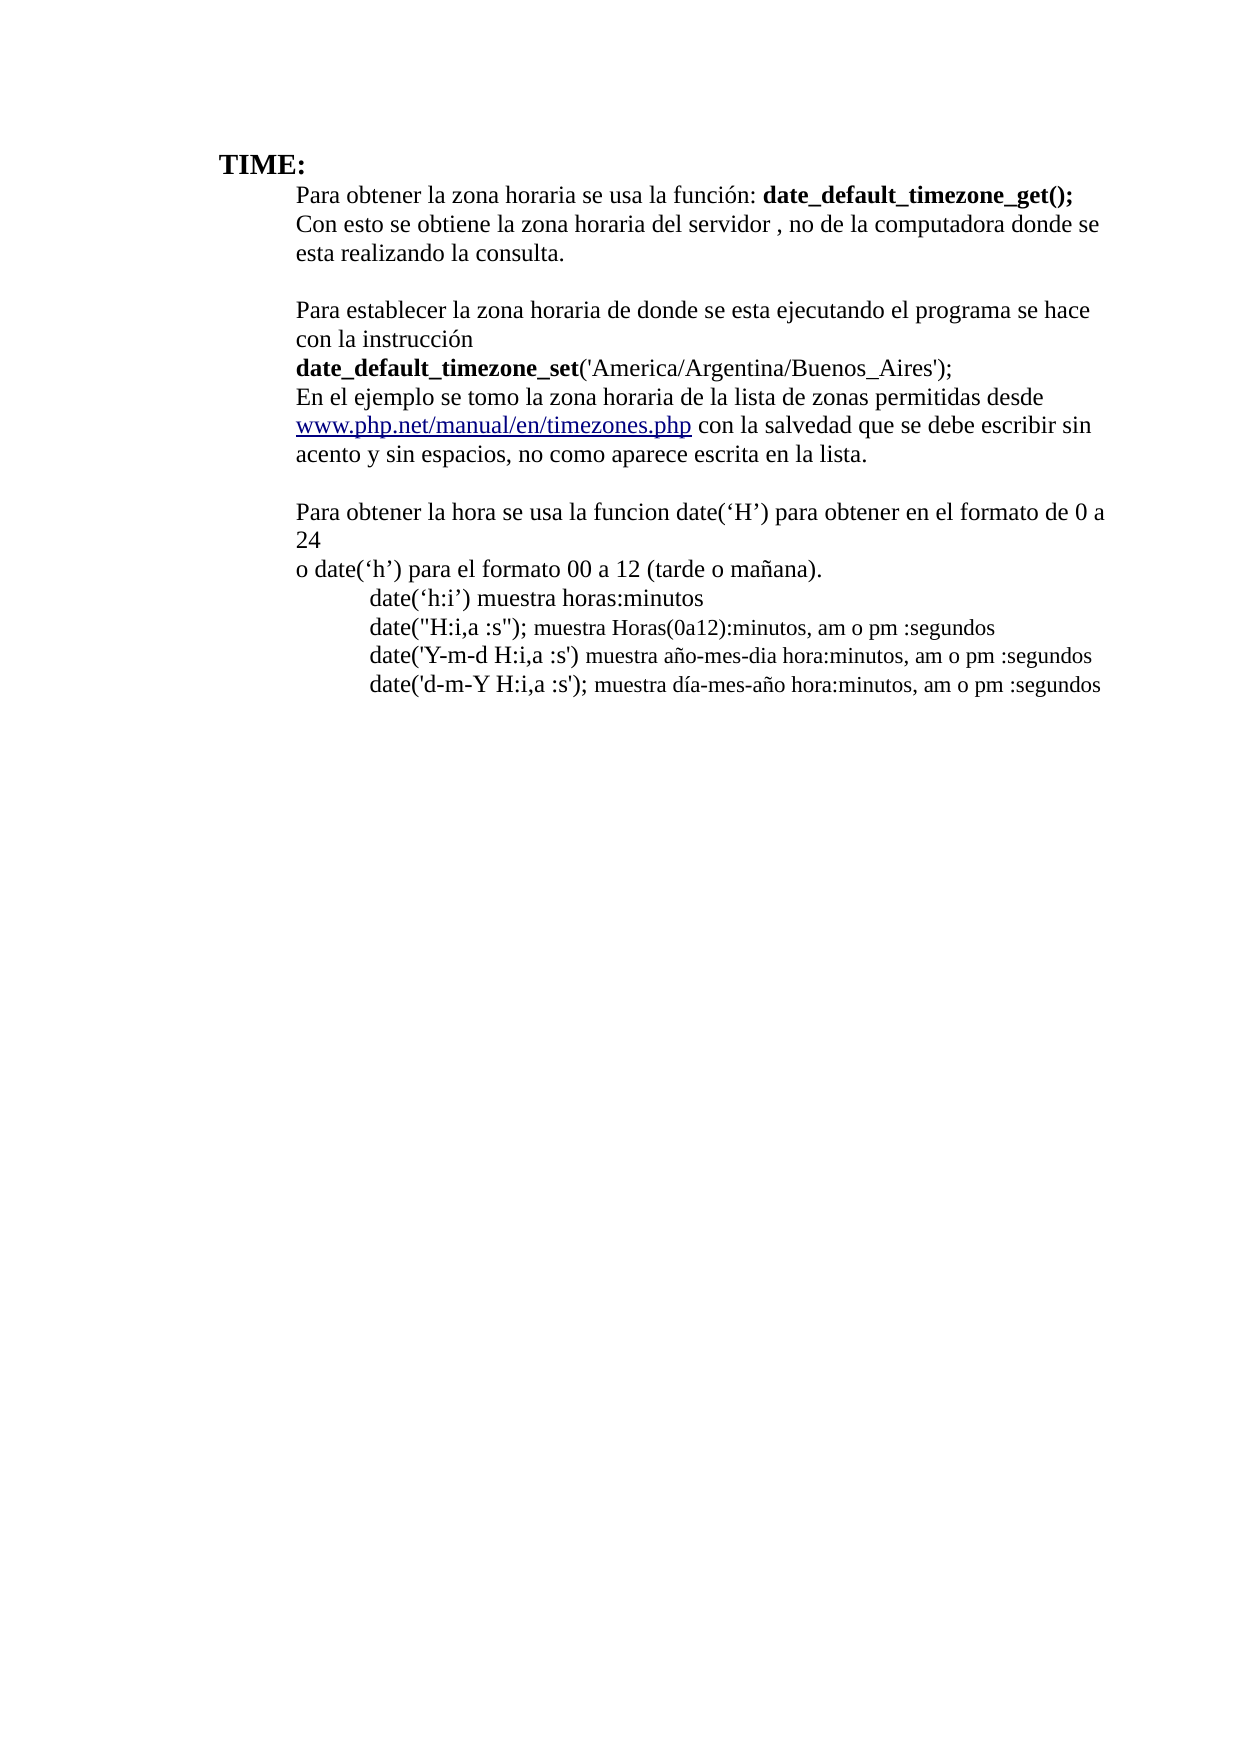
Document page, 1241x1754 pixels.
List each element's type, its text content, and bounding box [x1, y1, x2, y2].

text date('d-m-Y H:i,a :s'); muestra día-mes-año hora:minutos, am o pm :segundos [296, 669, 1123, 698]
text o date(‘h’) para el formato 00 a 12 (tarde o mañana). [296, 554, 1123, 583]
text TIME: [219, 147, 1123, 180]
text date('Y-m-d H:i,a :s') muestra año-mes-dia hora:minutos, am o pm :segundos [296, 640, 1123, 669]
text En el ejemplo se tomo la zona horaria de la lista de zonas permitidas desde www.php.net/manual/en/timezones.php con la salvedad que se debe escribir sin acento y sin espacios, no como aparece escrita en la lista. [296, 382, 1123, 468]
text date("H:i,a :s"); muestra Horas(0a12):minutos, am o pm :segundos [296, 612, 1123, 640]
text Con esto se obtiene la zona horaria del servidor , no de la computadora donde se esta realizando la consulta. [296, 209, 1123, 267]
text Para obtener la hora se usa la funcion date(‘H’) para obtener en el formato de 0 a 24 [296, 497, 1123, 554]
text Para establecer la zona horaria de donde se esta ejecutando el programa se hace con la instrucción date_default_timezone_set('America/Argentina/Buenos_Aires'); [296, 295, 1123, 382]
text Para obtener la zona horaria se usa la función: date_default_timezone_get(); [296, 180, 1123, 209]
text date(‘h:i’) muestra horas:minutos [296, 583, 1123, 612]
